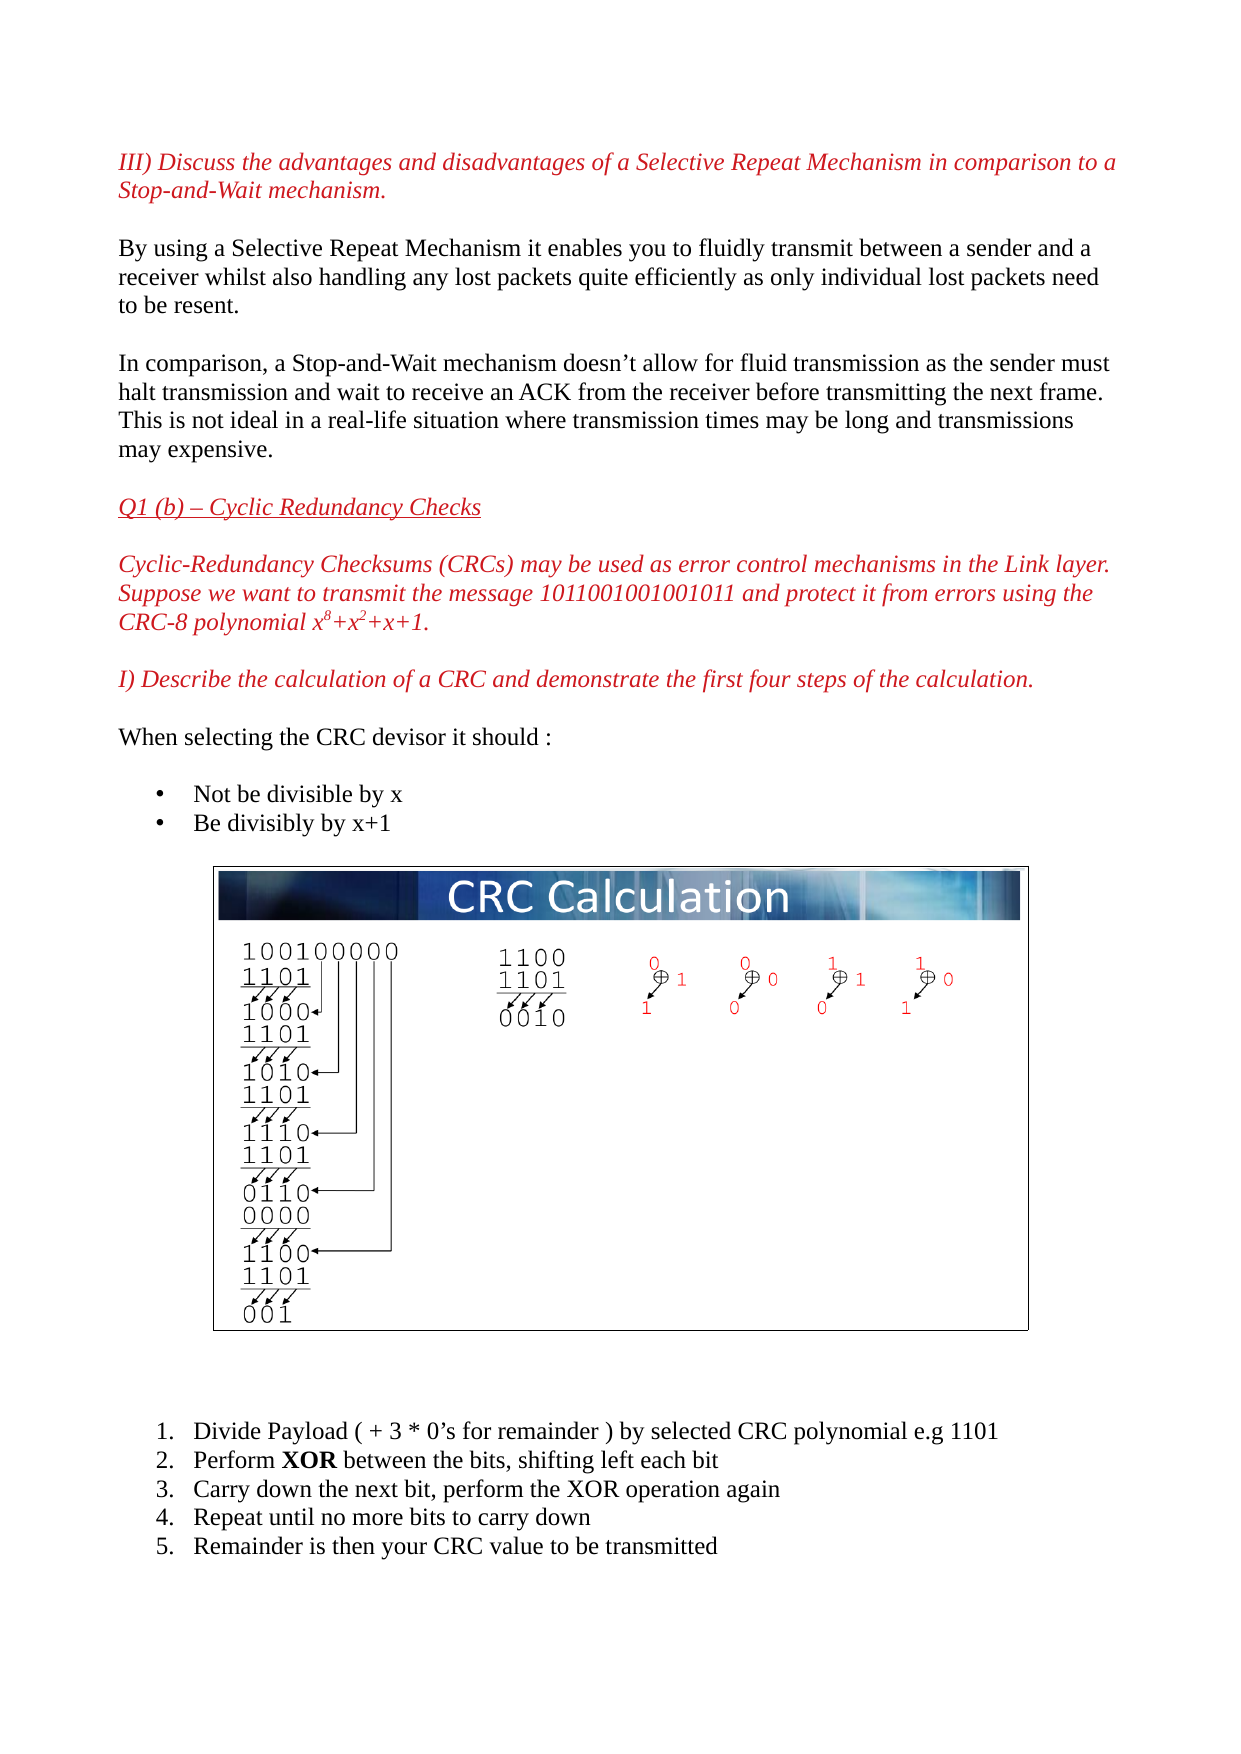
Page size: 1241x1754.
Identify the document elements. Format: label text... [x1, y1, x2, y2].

text Q1 (b) – Cyclic Redundancy Checks [118, 492, 1122, 521]
text III) Discuss the advantages and disadvantages of a Selective Repeat Mechanism in comparison to a Stop-and-Wait mechanism. [118, 147, 1122, 204]
list Not be divisible by x [156, 779, 1122, 808]
text In comparison, a Stop-and-Wait mechanism doesn’t allow for fluid transmission as the sender must halt transmission and wait to receive an ACK from the receiver before transmitting the next frame. This is not ideal in a real-life situation where transmission times may be long and transmissions may expensive. [118, 348, 1122, 463]
text When selecting the CRC devisor it should : [118, 722, 1122, 751]
picture [215, 868, 1025, 1327]
list Divide Payload ( + 3 * 0’s for remainder ) by selected CRC polynomial e.g 1101 [156, 1416, 1122, 1445]
list Be divisibly by x+1 [156, 808, 1122, 837]
text I) Describe the calculation of a CRC and demonstrate the first four steps of the calculation. [118, 664, 1122, 693]
list Remainder is then your CRC value to be transmitted [156, 1531, 1122, 1560]
text By using a Selective Repeat Mechanism it enables you to fluidly transmit between a sender and a receiver whilst also handling any lost packets quite efficiently as only individual lost packets need to be resent. [118, 233, 1122, 319]
list Repeat until no more bits to carry down [156, 1502, 1122, 1531]
list Perform XOR between the bits, shifting left each bit [156, 1445, 1122, 1474]
list Carry down the next bit, perform the XOR operation again [156, 1474, 1122, 1502]
text Cyclic-Redundancy Checksums (CRCs) may be used as error control mechanisms in the Link layer. Suppose we want to transmit the message 1011001001001011 and protect it from errors using the CRC-8 polynomial x8+x2+x+1. [118, 549, 1122, 636]
